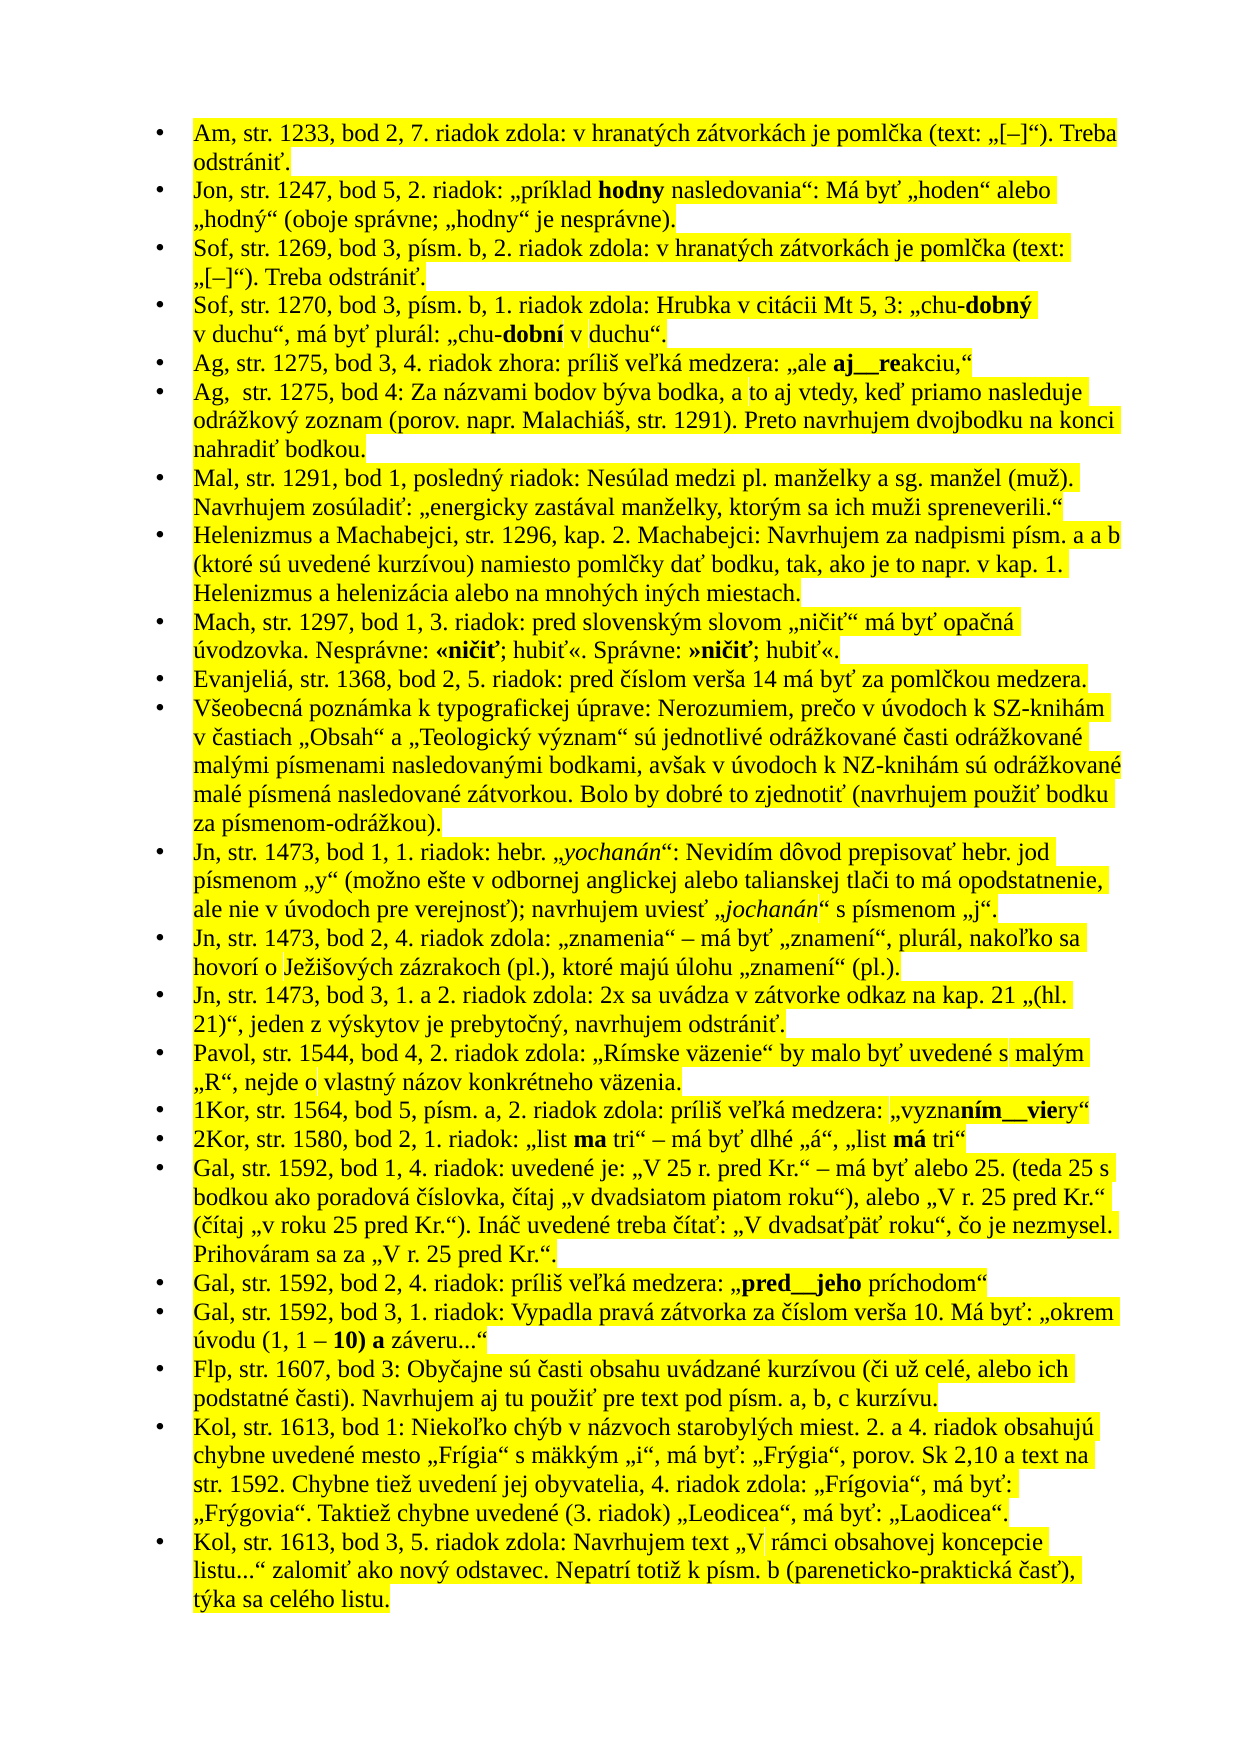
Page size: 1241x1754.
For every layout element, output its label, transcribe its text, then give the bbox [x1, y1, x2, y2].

list Jn, str. 1473, bod 3, 1. a 2. riadok zdola: 2x sa uvádza v zátvorke odkaz na kap. 21 „(hl. 21)“, jeden z výskytov je prebytočný, navrhujem odstrániť. [156, 981, 1122, 1038]
list 1Kor, str. 1564, bod 5, písm. a, 2. riadok zdola: príliš veľká medzera: „vyznaním__viery“ [156, 1096, 1122, 1124]
list Sof, str. 1269, bod 3, písm. b, 2. riadok zdola: v hranatých zátvorkách je pomlčka (text: „[–]“). Treba odstrániť. [156, 233, 1122, 291]
list Mal, str. 1291, bod 1, posledný riadok: Nesúlad medzi pl. manželky a sg. manžel (muž). Navrhujem zosúladiť: „energicky zastával manželky, ktorým sa ich muži spreneverili.“ [156, 463, 1122, 521]
list Gal, str. 1592, bod 2, 4. riadok: príliš veľká medzera: „pred__jeho príchodom“ [156, 1268, 1122, 1297]
list Jn, str. 1473, bod 1, 1. riadok: hebr. „yochanán“: Nevidím dôvod prepisovať hebr. jod písmenom „y“ (možno ešte v odbornej anglickej alebo talianskej tlači to má opodstatnenie, ale nie v úvodoch pre verejnosť); navrhujem uviesť „jochanán“ s písmenom „j“. [156, 837, 1122, 923]
list Kol, str. 1613, bod 1: Niekoľko chýb v názvoch starobylých miest. 2. a 4. riadok obsahujú chybne uvedené mesto „Frígia“ s mäkkým „i“, má byť: „Frýgia“, porov. Sk 2,10 a text na str. 1592. Chybne tiež uvedení jej obyvatelia, 4. riadok zdola: „Frígovia“, má byť: „Frýgovia“. Taktiež chybne uvedené (3. riadok) „Leodicea“, má byť: „Laodicea“. [156, 1412, 1122, 1527]
list Am, str. 1233, bod 2, 7. riadok zdola: v hranatých zátvorkách je pomlčka (text: „[–]“). Treba odstrániť. [156, 118, 1122, 176]
list Gal, str. 1592, bod 1, 4. riadok: uvedené je: „V 25 r. pred Kr.“ – má byť alebo 25. (teda 25 s bodkou ako poradová číslovka, čítaj „v dvadsiatom piatom roku“), alebo „V r. 25 pred Kr.“ (čítaj „v roku 25 pred Kr.“). Ináč uvedené treba čítať: „V dvadsaťpäť roku“, čo je nezmysel. Prihováram sa za „V r. 25 pred Kr.“. [156, 1153, 1122, 1268]
list Pavol, str. 1544, bod 4, 2. riadok zdola: „Rímske väzenie“ by malo byť uvedené s malým „R“, nejde o vlastný názov konkrétneho väzenia. [156, 1038, 1122, 1096]
list Jn, str. 1473, bod 2, 4. riadok zdola: „znamenia“ – má byť „znamení“, plurál, nakoľko sa hovorí o Ježišových zázrakoch (pl.), ktoré majú úlohu „znamení“ (pl.). [156, 923, 1122, 981]
list Všeobecná poznámka k typografickej úprave: Nerozumiem, prečo v úvodoch k SZ-knihám v častiach „Obsah“ a „Teologický význam“ sú jednotlivé odrážkované časti odrážkované malými písmenami nasledovanými bodkami, avšak v úvodoch k NZ-knihám sú odrážkované malé písmená nasledované zátvorkou. Bolo by dobré to zjednotiť (navrhujem použiť bodku za písmenom-odrážkou). [156, 693, 1122, 837]
list Mach, str. 1297, bod 1, 3. riadok: pred slovenským slovom „ničiť“ má byť opačná úvodzovka. Nesprávne: «ničiť; hubiť«. Správne: »ničiť; hubiť«. [156, 607, 1122, 664]
list Evanjeliá, str. 1368, bod 2, 5. riadok: pred číslom verša 14 má byť za pomlčkou medzera. [156, 664, 1122, 693]
list Ag, str. 1275, bod 4: Za názvami bodov býva bodka, a to aj vtedy, keď priamo nasleduje odrážkový zoznam (porov. napr. Malachiáš, str. 1291). Preto navrhujem dvojbodku na konci nahradiť bodkou. [156, 377, 1122, 463]
list Kol, str. 1613, bod 3, 5. riadok zdola: Navrhujem text „V rámci obsahovej koncepcie listu...“ zalomiť ako nový odstavec. Nepatrí totiž k písm. b (pareneticko-praktická časť), týka sa celého listu. [156, 1527, 1122, 1613]
list Sof, str. 1270, bod 3, písm. b, 1. riadok zdola: Hrubka v citácii Mt 5, 3: „chu-dobný v duchu“, má byť plurál: „chu-dobní v duchu“. [156, 291, 1122, 348]
list Helenizmus a Machabejci, str. 1296, kap. 2. Machabejci: Navrhujem za nadpismi písm. a a b (ktoré sú uvedené kurzívou) namiesto pomlčky dať bodku, tak, ako je to napr. v kap. 1. Helenizmus a helenizácia alebo na mnohých iných miestach. [156, 521, 1122, 607]
list Flp, str. 1607, bod 3: Obyčajne sú časti obsahu uvádzané kurzívou (či už celé, alebo ich podstatné časti). Navrhujem aj tu použiť pre text pod písm. a, b, c kurzívu. [156, 1354, 1122, 1412]
list Jon, str. 1247, bod 5, 2. riadok: „príklad hodny nasledovania“: Má byť „hoden“ alebo „hodný“ (oboje správne; „hodny“ je nesprávne). [156, 176, 1122, 233]
list 2Kor, str. 1580, bod 2, 1. riadok: „list ma tri“ – má byť dlhé „á“, „list má tri“ [156, 1124, 1122, 1153]
list Ag, str. 1275, bod 3, 4. riadok zhora: príliš veľká medzera: „ale aj__reakciu,“ [156, 348, 1122, 377]
list Gal, str. 1592, bod 3, 1. riadok: Vypadla pravá zátvorka za číslom verša 10. Má byť: „okrem úvodu (1, 1 – 10) a záveru...“ [156, 1297, 1122, 1354]
